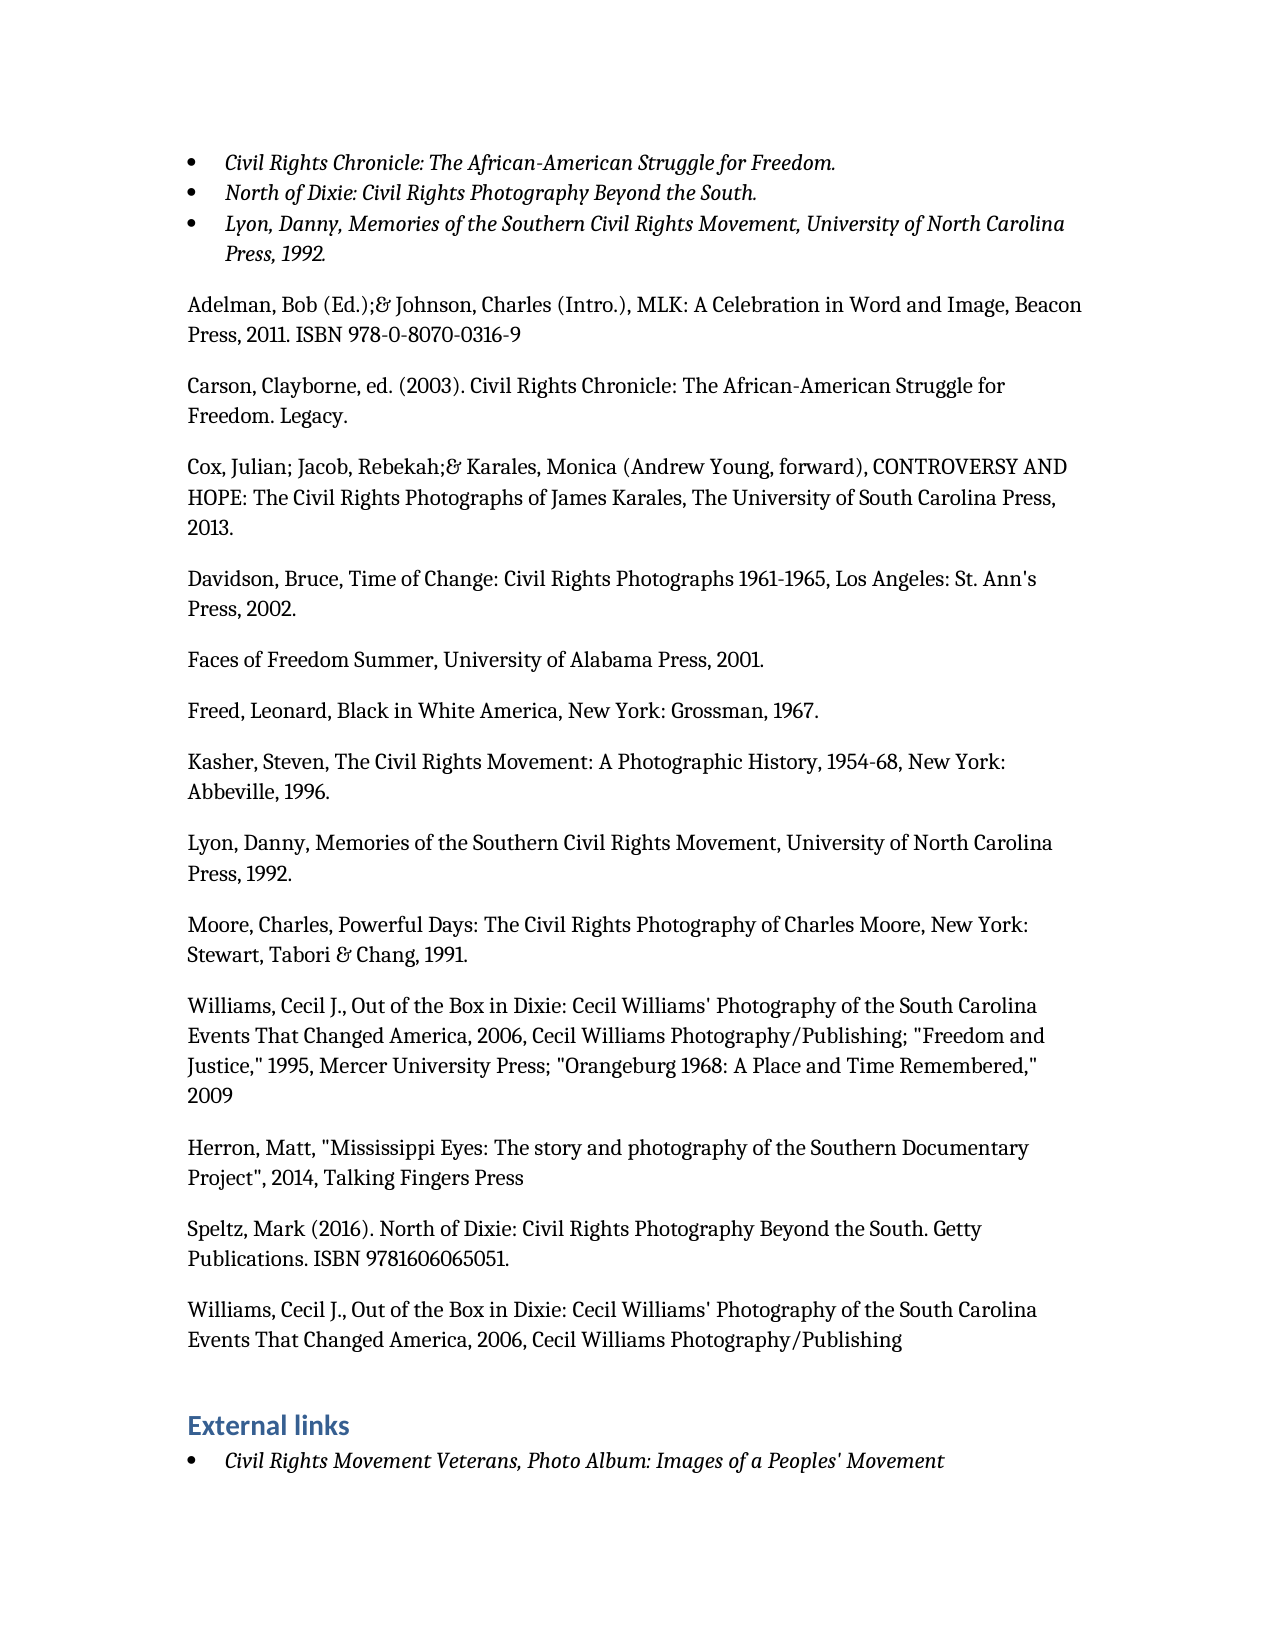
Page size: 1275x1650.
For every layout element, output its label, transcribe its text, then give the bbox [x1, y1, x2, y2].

text Cox, Julian; Jacob, Rebekah;& Karales, Monica (Andrew Young, forward), CONTROVERSY AND HOPE: The Civil Rights Photographs of James Karales, The University of South Carolina Press, 2013. [187, 454, 1087, 541]
text Davidson, Bruce, Time of Change: Civil Rights Photographs 1961-1965, Los Angeles: St. Ann's Press, 2002. [187, 566, 1087, 622]
list Civil Rights Movement Veterans, Photo Album: Images of a Peoples' Movement [187, 1448, 1087, 1474]
text Faces of Freedom Summer, University of Alabama Press, 2001. [187, 647, 1087, 673]
text Kasher, Steven, The Civil Rights Movement: A Photographic History, 1954-68, New York: Abbeville, 1996. [187, 749, 1087, 806]
text Herron, Matt, "Mississippi Eyes: The story and photography of the Southern Documentary Project", 2014, Talking Fingers Press [187, 1134, 1087, 1191]
text Lyon, Danny, Memories of the Southern Civil Rights Movement, University of North Carolina Press, 1992. [187, 830, 1087, 887]
subtitle External links [187, 1407, 1087, 1443]
text Moore, Charles, Powerful Days: The Civil Rights Photography of Charles Moore, New York: Stewart, Tabori & Chang, 1991. [187, 911, 1087, 968]
text Williams, Cecil J., Out of the Box in Dixie: Cecil Williams' Photography of the South Carolina Events That Changed America, 2006, Cecil Williams Photography/Publishing; "Freedom and Justice," 1995, Mercer University Press; "Orangeburg 1968: A Place and Time Remembered," 2009 [187, 993, 1087, 1110]
text Williams, Cecil J., Out of the Box in Dixie: Cecil Williams' Photography of the South Carolina Events That Changed America, 2006, Cecil Williams Photography/Publishing [187, 1297, 1087, 1353]
text Freed, Leonard, Black in White America, New York: Grossman, 1967. [187, 698, 1087, 724]
text Adelman, Bob (Ed.);& Johnson, Charles (Intro.), MLK: A Celebration in Word and Image, Beacon Press, 2011. ISBN 978-0-8070-0316-9 [187, 292, 1087, 348]
text Speltz, Mark (2016). North of Dixie: Civil Rights Photography Beyond the South. Getty Publications. ISBN 9781606065051. [187, 1216, 1087, 1272]
list Civil Rights Chronicle: The African-American Struggle for Freedom. [187, 150, 1087, 176]
list Lyon, Danny, Memories of the Southern Civil Rights Movement, University of North Carolina Press, 1992. [187, 210, 1087, 267]
list North of Dixie: Civil Rights Photography Beyond the South. [187, 180, 1087, 207]
text Carson, Clayborne, ed. (2003). Civil Rights Chronicle: The African-American Struggle for Freedom. Legacy. [187, 373, 1087, 429]
